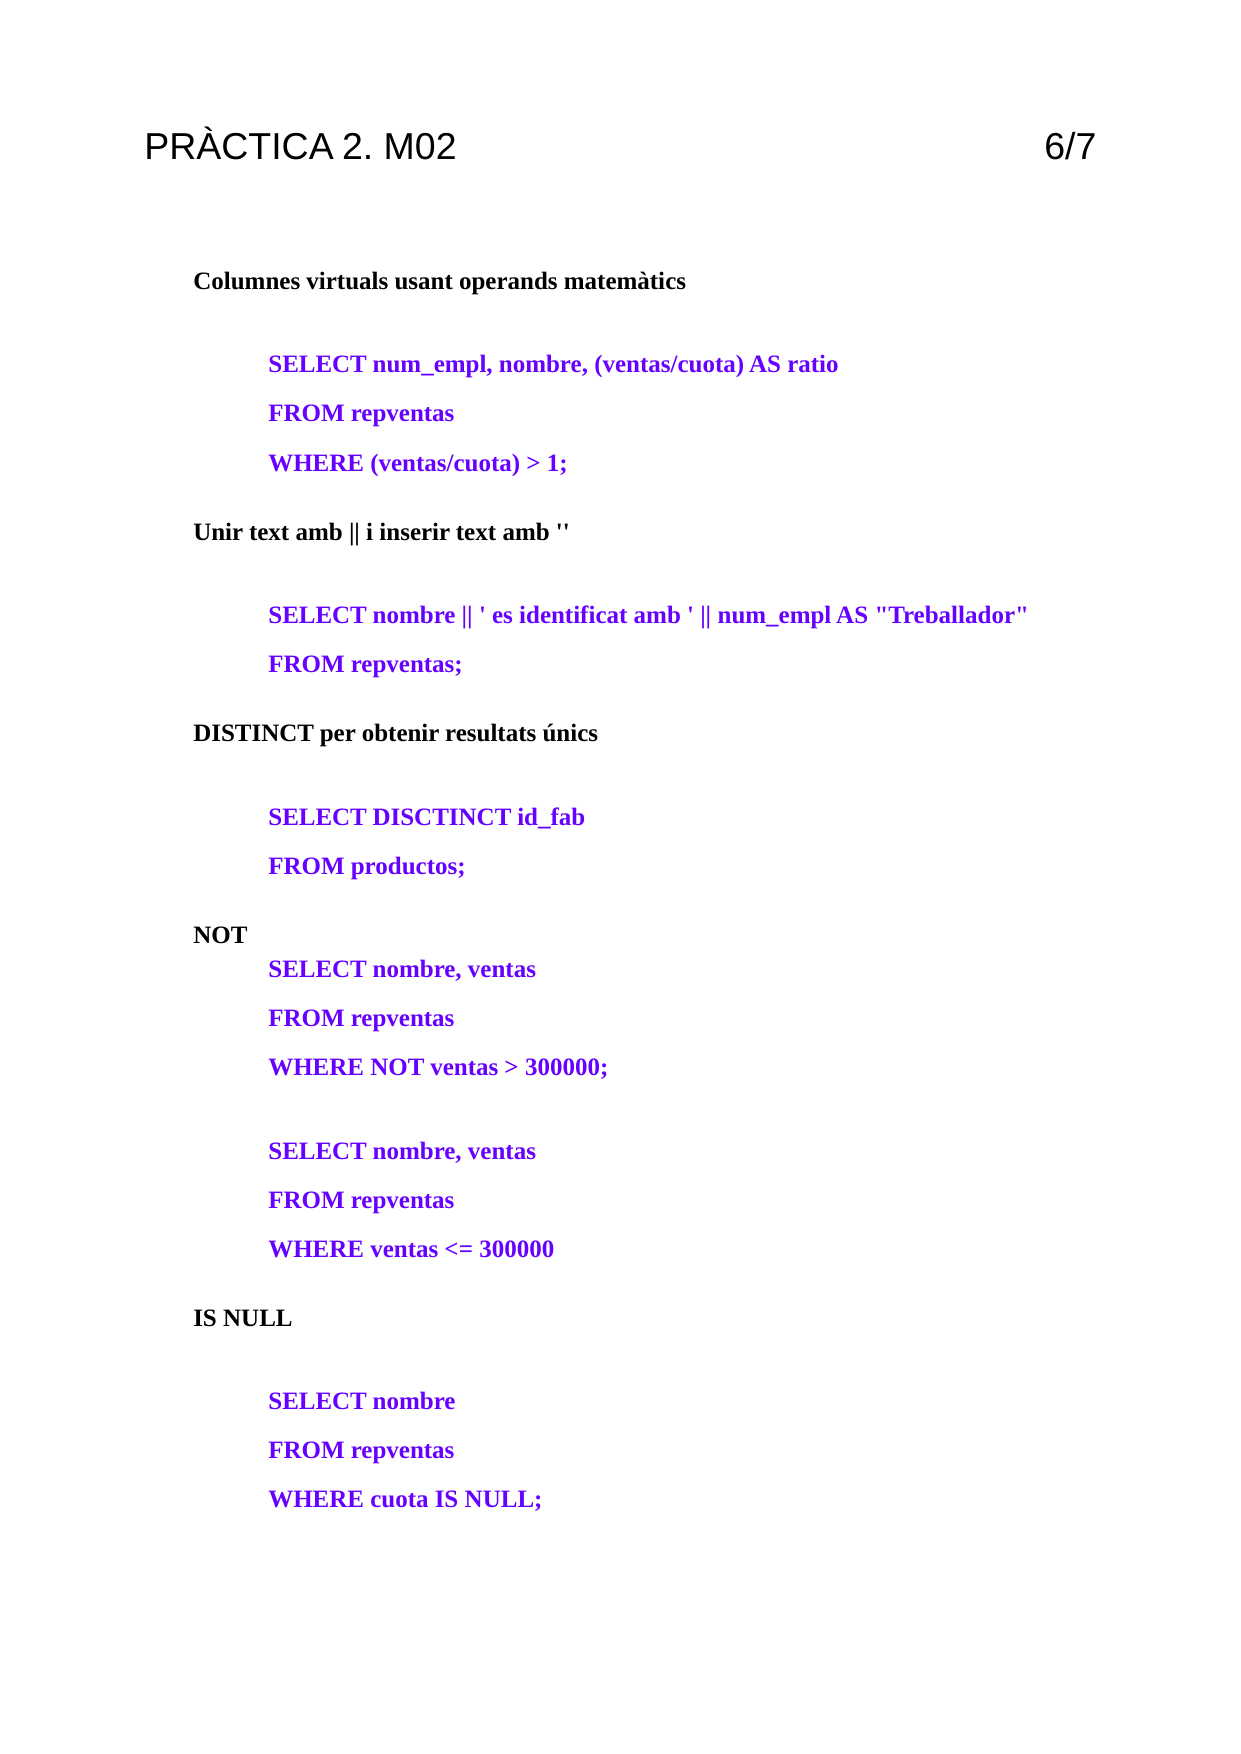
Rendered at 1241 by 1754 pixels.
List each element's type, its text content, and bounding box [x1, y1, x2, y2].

text FROM repventas [268, 1003, 1122, 1032]
text WHERE ventas <= 300000 IS NULL [193, 1234, 1122, 1332]
text WHERE cuota IS NULL; [268, 1484, 1122, 1513]
text WHERE (ventas/cuota) > 1; Unir text amb || i inserir text amb '' [193, 448, 1122, 545]
text SELECT DISCTINCT id_fab [193, 767, 1122, 830]
text FROM repventas [268, 1436, 1122, 1464]
text Columnes virtuals usant operands matemàtics [193, 197, 1122, 295]
text FROM productos; NOT SELECT nombre, ventas [193, 851, 1122, 983]
text FROM repventas; DISTINCT per obtenir resultats únics [193, 649, 1122, 747]
text SELECT nombre || ' es identificat amb ' || num_empl AS "Treballador" [193, 566, 1122, 629]
text FROM repventas [268, 1185, 1122, 1214]
text FROM repventas [193, 398, 1122, 427]
text SELECT nombre, ventas [193, 1101, 1122, 1164]
text WHERE NOT ventas > 300000; [268, 1052, 1122, 1081]
text SELECT num_empl, nombre, (ventas/cuota) AS ratio [193, 315, 1122, 378]
text SELECT nombre [193, 1352, 1122, 1415]
